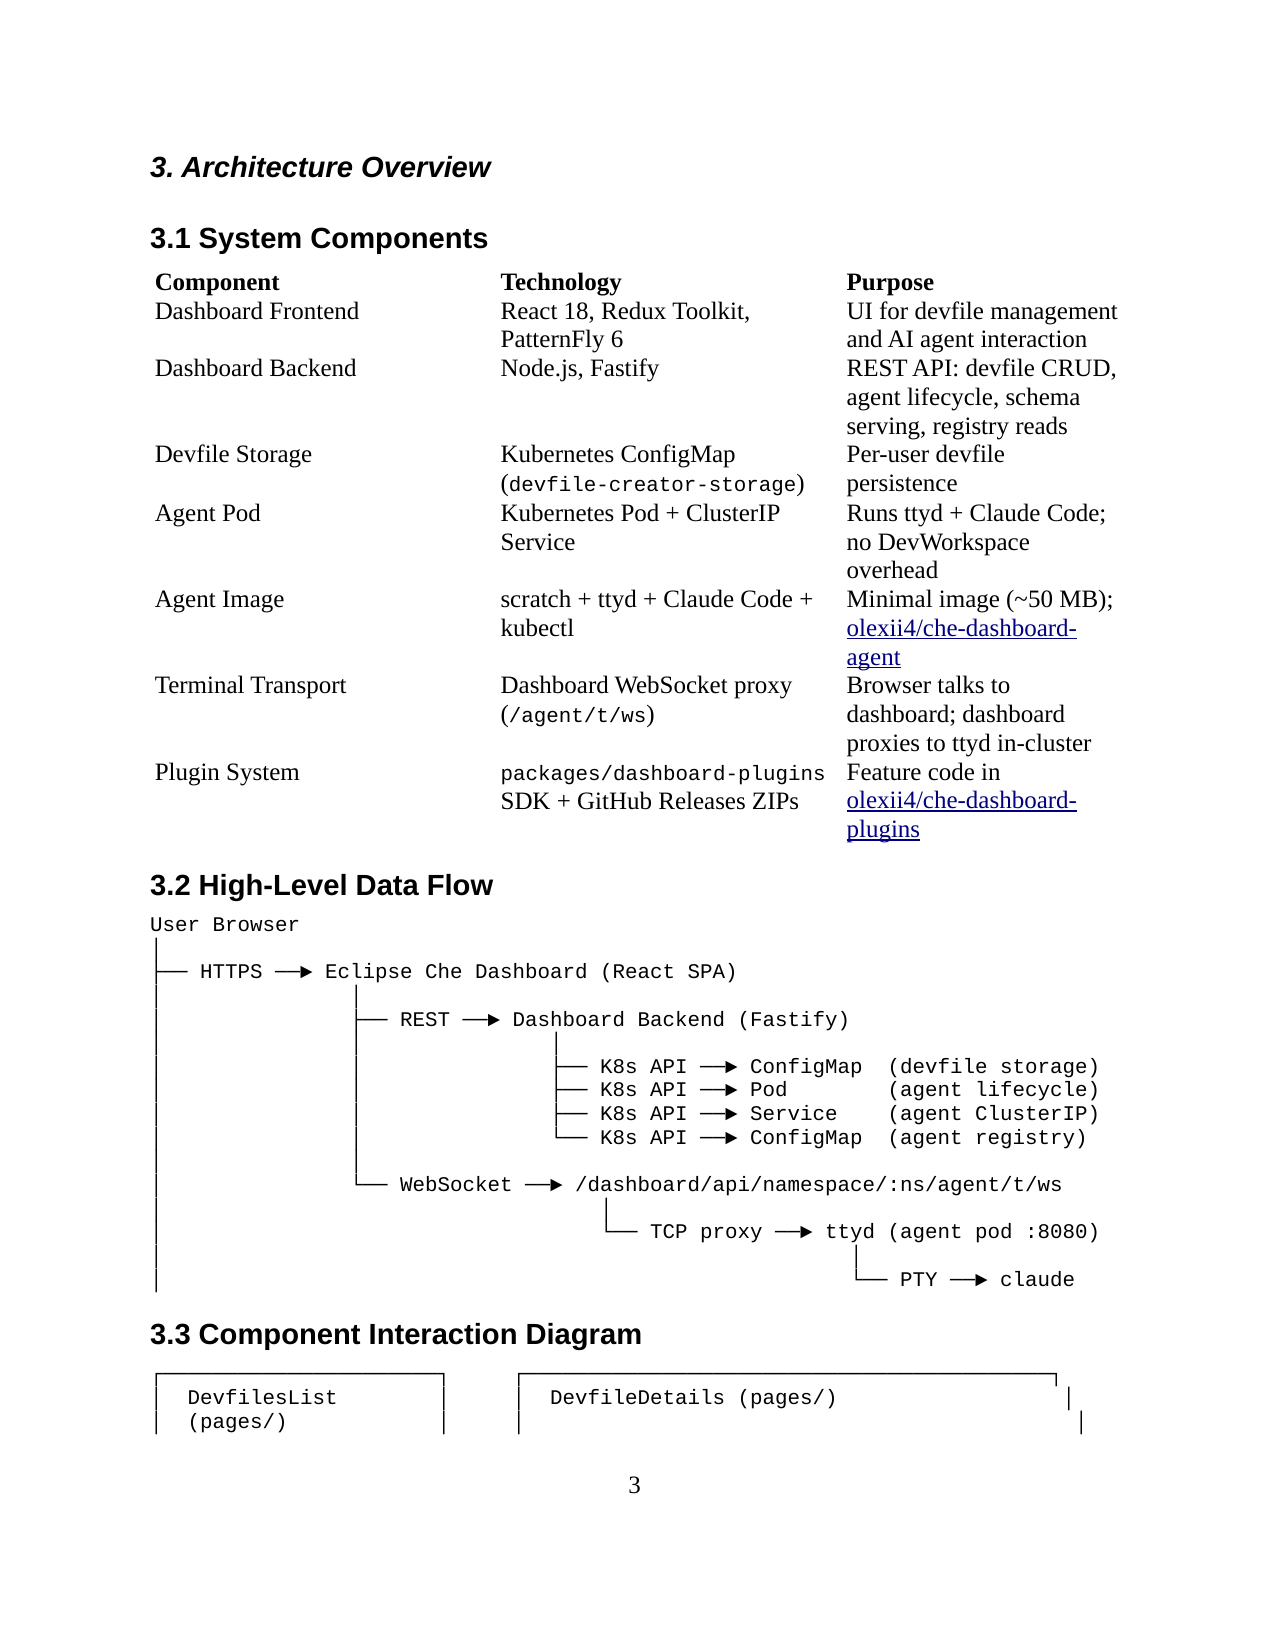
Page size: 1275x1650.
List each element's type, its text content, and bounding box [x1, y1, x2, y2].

table_cell Agent Image [150, 584, 496, 670]
text │ │ [157, 1198, 606, 1221]
text │ │ └── K8s API ──► ConfigMap (agent registry) [157, 1127, 356, 1150]
text │ └── TCP proxy ──► ttyd (agent pod :8080) [150, 1221, 1125, 1245]
table_cell Feature code in olexii4/che-dashboard-plugins [842, 757, 1125, 843]
table_cell Dashboard WebSocket proxy (/agent/t/ws) [496, 670, 842, 757]
table_cell Browser talks to dashboard; dashboard proxies to ttyd in-cluster [842, 670, 1125, 757]
subtitle 3.1 System Components [150, 221, 1125, 254]
text ├── HTTPS ──► Eclipse Che Dashboard (React SPA) [150, 961, 1125, 985]
table_cell Kubernetes Pod + ClusterIP Service [496, 498, 842, 584]
text │ DevfilesList │ │ DevfileDetails (pages/) │ [150, 1387, 1125, 1411]
text │ │ [150, 1150, 1125, 1174]
text │ │ [150, 985, 156, 1008]
table_cell Plugin System [150, 757, 496, 843]
text │ └── WebSocket ──► /dashboard/api/namespace/:ns/agent/t/ws [150, 1174, 1125, 1198]
text │ [150, 938, 156, 961]
text │ │ [150, 1245, 1125, 1269]
table_cell React 18, Redux Toolkit, PatternFly 6 [496, 296, 842, 353]
table_header Purpose [842, 267, 1125, 296]
text ┌──────────────────────┐ ┌──────────────────────────────────────────┐ [150, 1363, 1125, 1387]
table_cell scratch + ttyd + Claude Code + kubectl [496, 584, 842, 670]
table_cell Dashboard Frontend [150, 296, 496, 353]
text │ (pages/) │ │ │ [157, 1411, 443, 1434]
table_cell Devfile Storage [150, 440, 496, 498]
text │ │ ├── K8s API ──► ConfigMap (devfile storage) [357, 1056, 556, 1079]
table_header Technology [496, 267, 842, 296]
table_cell Dashboard Backend [150, 353, 496, 439]
table_cell Terminal Transport [150, 670, 496, 757]
text │ [157, 938, 1125, 961]
table_cell Node.js, Fastify [496, 353, 842, 439]
text │ │ [150, 1198, 156, 1221]
text │ │ ├── K8s API ──► Pod (agent lifecycle) [150, 1079, 1125, 1103]
text │ │ [357, 985, 1125, 1008]
subtitle 3.2 High-Level Data Flow [150, 868, 1125, 901]
table_cell Kubernetes ConfigMap (devfile-creator-storage) [496, 440, 842, 498]
text │ │ [607, 1198, 1125, 1221]
text │ │ [157, 985, 356, 1008]
text User Browser [150, 914, 1125, 938]
table_cell REST API: devfile CRUD, agent lifecycle, schema serving, registry reads [842, 353, 1125, 439]
table_header Component [150, 267, 496, 296]
table_cell Agent Pod [150, 498, 496, 584]
table_cell packages/dashboard-plugins SDK + GitHub Releases ZIPs [496, 757, 842, 843]
subtitle 3.3 Component Interaction Diagram [150, 1317, 1125, 1351]
table_cell UI for devfile management and AI agent interaction [842, 296, 1125, 353]
text │ │ │ [150, 1032, 1125, 1056]
table_cell Runs ttyd + Claude Code; no DevWorkspace overhead [842, 498, 1125, 584]
subtitle 3. Architecture Overview [150, 150, 1125, 183]
text │ (pages/) │ │ │ [1082, 1411, 1125, 1434]
text │ ├── REST ──► Dashboard Backend (Fastify) [150, 1008, 1125, 1032]
text │ └── PTY ──► claude [157, 1269, 1125, 1292]
text │ │ └── K8s API ──► ConfigMap (agent registry) [357, 1127, 1125, 1150]
text │ (pages/) │ │ │ [519, 1411, 1081, 1434]
table_cell Minimal image (~50 MB); olexii4/che-dashboard-agent [842, 584, 1125, 670]
text │ │ ├── K8s API ──► Service (agent ClusterIP) [150, 1103, 1125, 1127]
text │ (pages/) │ │ │ [444, 1411, 518, 1434]
text │ │ ├── K8s API ──► ConfigMap (devfile storage) [557, 1056, 1125, 1079]
text │ │ ├── K8s API ──► ConfigMap (devfile storage) [157, 1056, 356, 1079]
table_cell Per-user devfile persistence [842, 440, 1125, 498]
